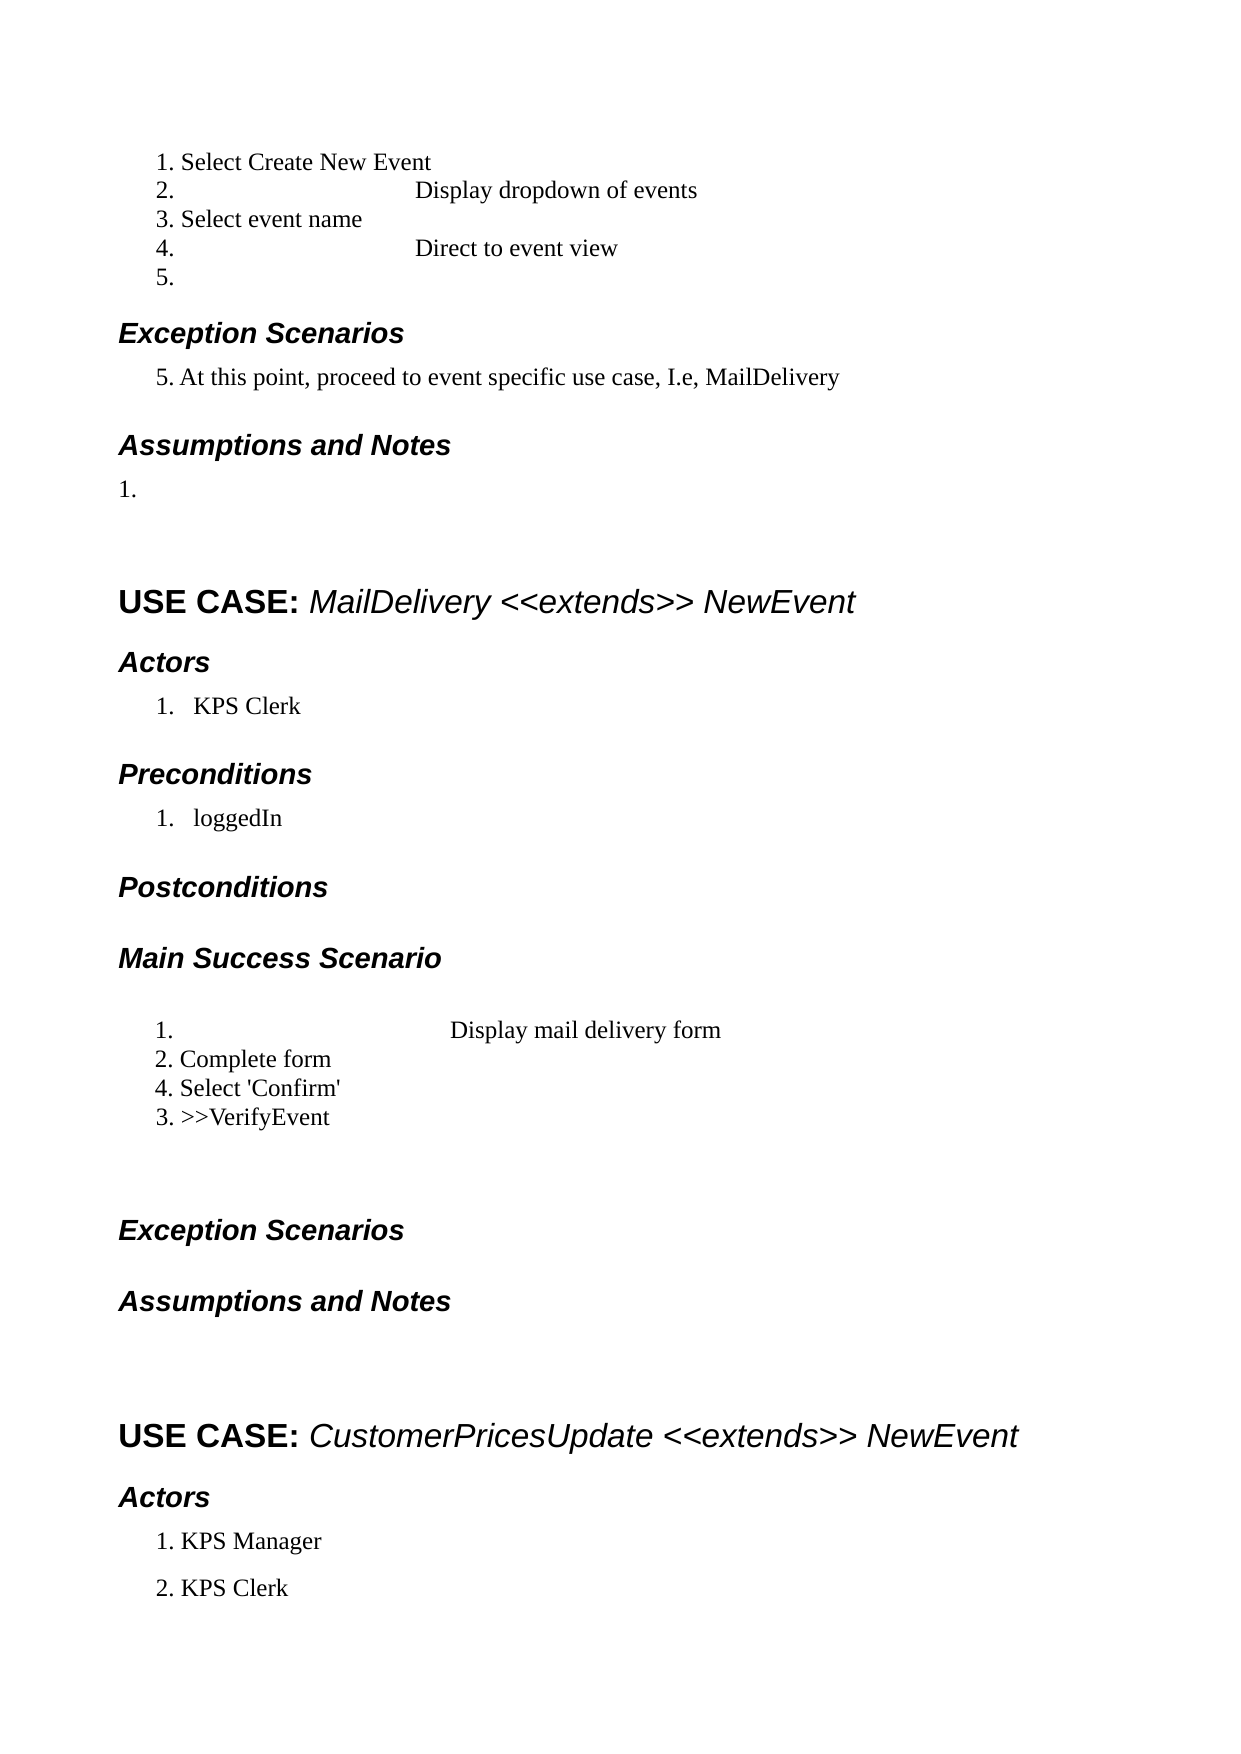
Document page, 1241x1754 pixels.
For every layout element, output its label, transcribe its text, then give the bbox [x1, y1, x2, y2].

text 1. loggedIn [156, 803, 1122, 832]
list Display dropdown of events [156, 176, 1122, 204]
text 1. KPS Clerk [156, 691, 1122, 720]
text Main Success Scenario [118, 941, 1122, 974]
list 2. Complete form [154, 1044, 1122, 1073]
subtitle USE CASE: CustomerPricesUpdate <<extends>> NewEvent [118, 1416, 1122, 1455]
list 1. Display mail delivery form [154, 1016, 1122, 1044]
text Preconditions [118, 757, 1122, 791]
list 4. Select 'Confirm' [154, 1073, 1122, 1102]
list 3. >>VerifyEvent [156, 1102, 1122, 1131]
list Direct to event view [156, 233, 1122, 262]
text Exception Scenarios [118, 1213, 1122, 1247]
subtitle Actors [118, 1480, 1122, 1513]
text USE CASE: MailDelivery <<extends>> NewEvent [118, 582, 1122, 620]
text 1. KPS Manager [156, 1526, 1122, 1554]
text Assumptions and Notes [118, 428, 1122, 461]
text Exception Scenarios [118, 316, 1122, 349]
list Select Create New Event [156, 147, 1122, 176]
text Assumptions and Notes [118, 1284, 1122, 1318]
text 5. At this point, proceed to event specific use case, I.e, MailDelivery [156, 362, 1122, 390]
text Postconditions [118, 870, 1122, 903]
text 1. [118, 474, 1122, 503]
list Select event name [156, 204, 1122, 233]
text Actors [118, 645, 1122, 679]
text 2. KPS Clerk [156, 1573, 1122, 1602]
